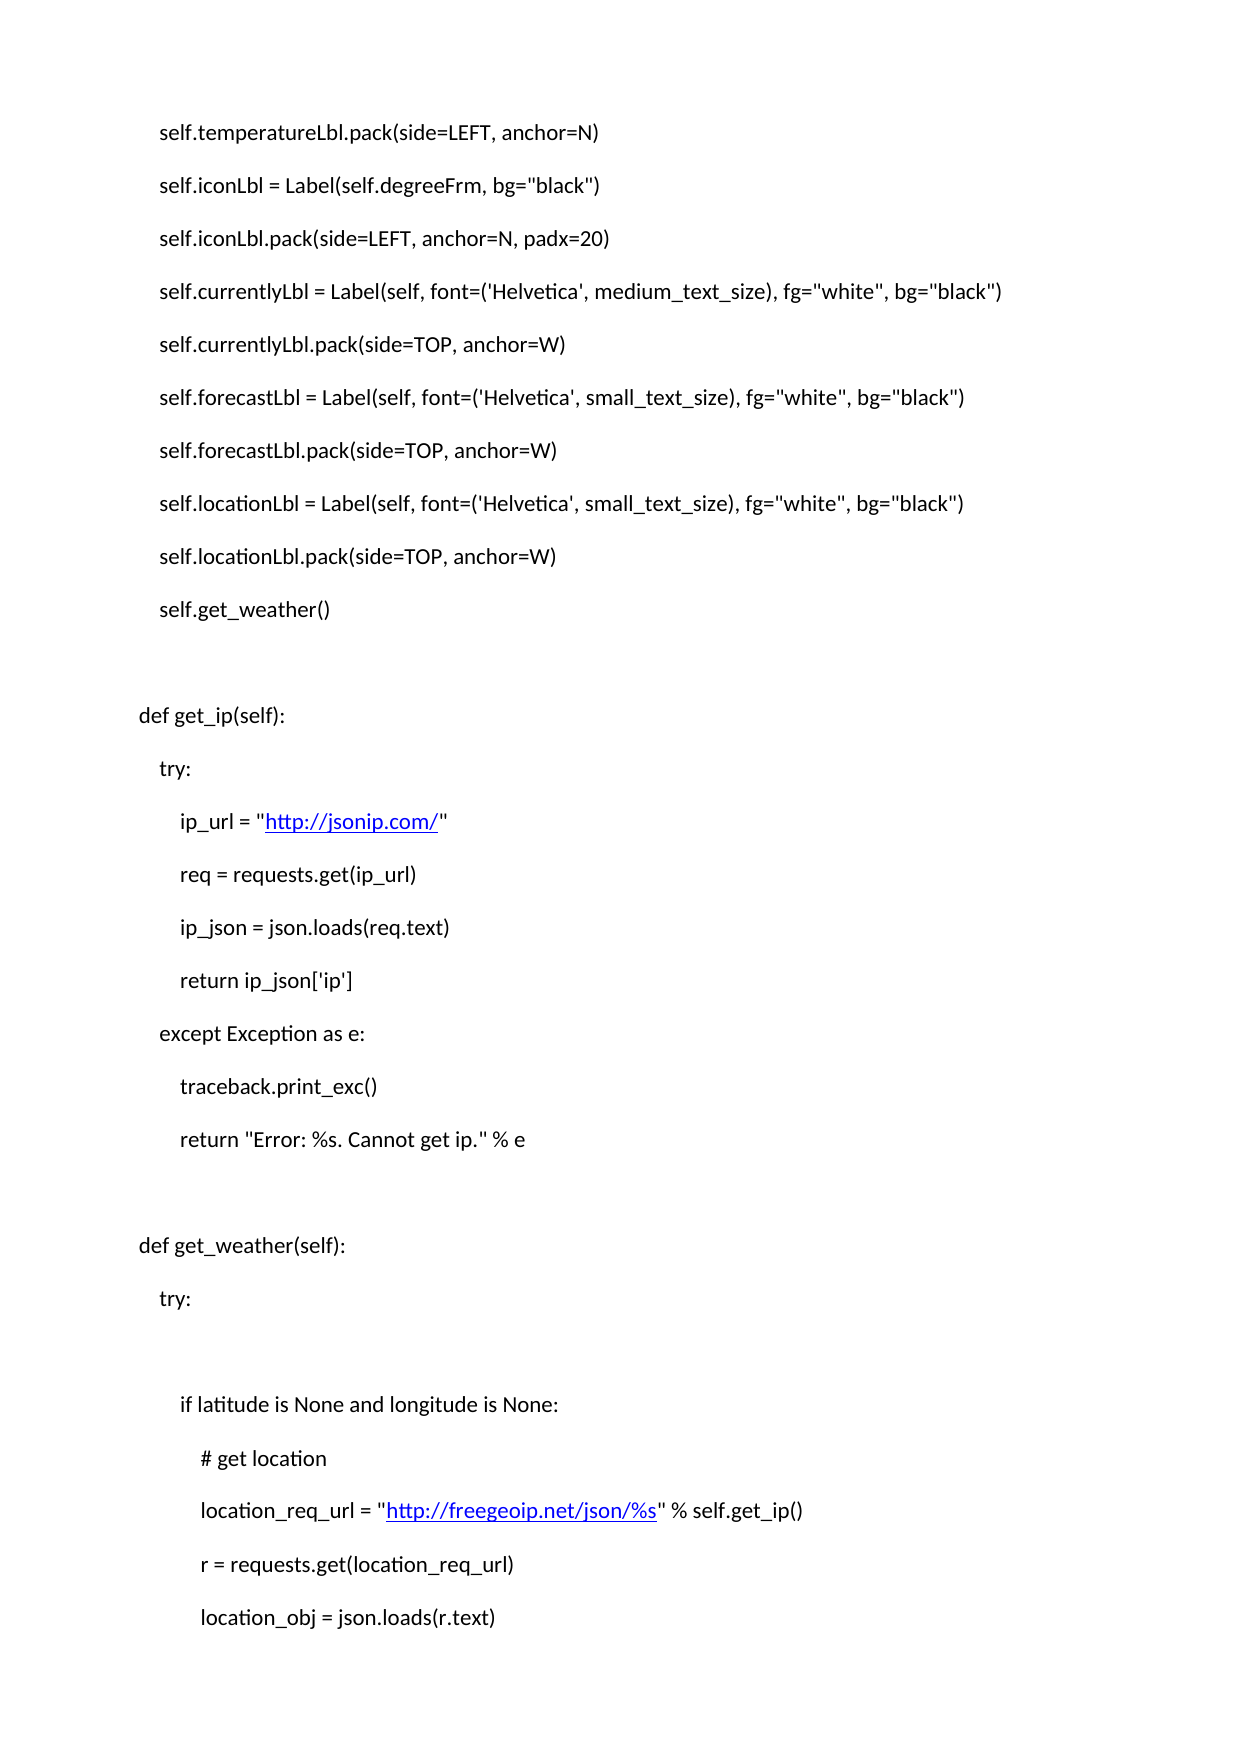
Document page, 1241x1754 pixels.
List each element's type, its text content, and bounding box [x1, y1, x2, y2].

text self.currentlyLbl.pack(side=TOP, anchor=W) [118, 330, 1122, 358]
text self.iconLbl = Label(self.degreeFrm, bg="black") [118, 171, 1122, 199]
text ip_json = json.loads(req.text) [118, 913, 1122, 941]
text self.locationLbl = Label(self, font=('Helvetica', small_text_size), fg="white", bg="black") [118, 489, 1122, 517]
text location_req_url = "http://freegeoip.net/json/%s" % self.get_ip() [118, 1497, 1122, 1525]
text r = requests.get(location_req_url) [118, 1550, 1122, 1578]
text ip_url = "http://jsonip.com/" [118, 807, 1122, 835]
text if latitude is None and longitude is None: [118, 1391, 1122, 1419]
text traceback.print_exc() [118, 1072, 1122, 1101]
text self.iconLbl.pack(side=LEFT, anchor=N, padx=20) [118, 224, 1122, 252]
text location_obj = json.loads(r.text) [118, 1603, 1122, 1631]
text self.forecastLbl = Label(self, font=('Helvetica', small_text_size), fg="white", bg="black") [118, 383, 1122, 411]
text try: [118, 754, 1122, 782]
text req = requests.get(ip_url) [118, 860, 1122, 888]
text return "Error: %s. Cannot get ip." % e [118, 1126, 1122, 1153]
text self.get_weather() [118, 595, 1122, 623]
text def get_ip(self): [118, 701, 1122, 729]
text # get location [118, 1444, 1122, 1472]
text except Exception as e: [118, 1019, 1122, 1047]
text try: [118, 1284, 1122, 1313]
text self.currentlyLbl = Label(self, font=('Helvetica', medium_text_size), fg="white", bg="black") [118, 277, 1122, 305]
text return ip_json['ip'] [118, 966, 1122, 994]
text self.temperatureLbl.pack(side=LEFT, anchor=N) [118, 118, 1122, 146]
text def get_weather(self): [118, 1232, 1122, 1259]
text self.forecastLbl.pack(side=TOP, anchor=W) [118, 436, 1122, 464]
text self.locationLbl.pack(side=TOP, anchor=W) [118, 542, 1122, 570]
